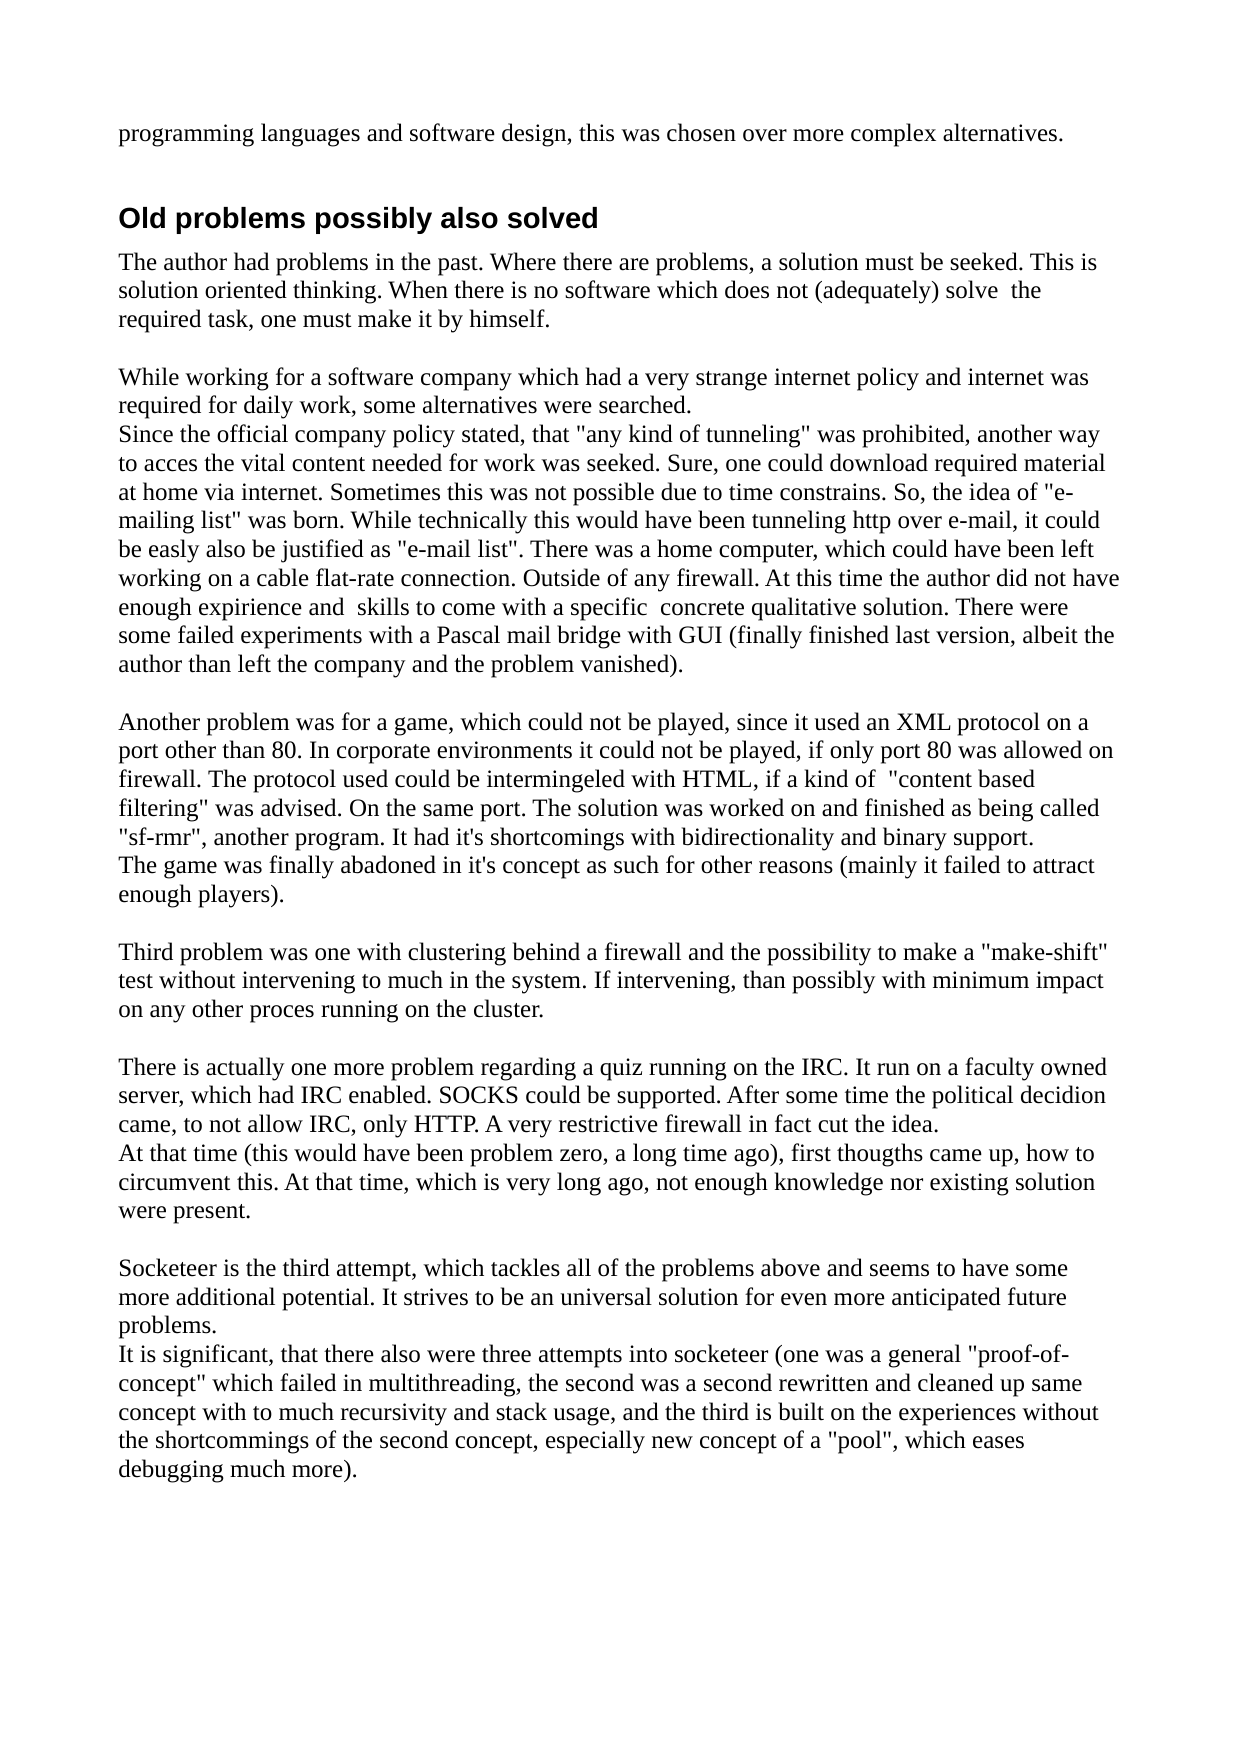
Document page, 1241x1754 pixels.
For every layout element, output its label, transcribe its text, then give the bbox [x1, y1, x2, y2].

text Third problem was one with clustering behind a firewall and the possibility to make a "make-shift" test without intervening to much in the system. If intervening, than possibly with minimum impact on any other proces running on the cluster. There is actually one more problem regarding a quiz running on the IRC. It run on a faculty owned server, which had IRC enabled. SOCKS could be supported. After some time the political decidion came, to not allow IRC, only HTTP. A very restrictive firewall in fact cut the idea. At that time (this would have been problem zero, a long time ago), first thougths came up, how to circumvent this. At that time, which is very long ago, not enough knowledge nor existing solution were present. [118, 937, 1122, 1224]
text While working for a software company which had a very strange internet policy and internet was required for daily work, some alternatives were searched. [118, 362, 1122, 419]
text Since the official company policy stated, that "any kind of tunneling" was prohibited, another way to acces the vital content needed for work was seeked. Sure, one could download required material at home via internet. Sometimes this was not possible due to time constrains. So, the idea of "e-mailing list" was born. While technically this would have been tunneling http over e-mail, it could be easly also be justified as "e-mail list". There was a home computer, which could have been left working on a cable flat-rate connection. Outside of any firewall. At this time the author did not have enough expirience and skills to come with a specific concrete qualitative solution. There were some failed experiments with a Pascal mail bridge with GUI (finally finished last version, albeit the author than left the company and the problem vanished). [118, 419, 1122, 678]
subtitle Old problems possibly also solved [118, 201, 1122, 234]
text The author had problems in the past. Where there are problems, a solution must be seeked. This is solution oriented thinking. When there is no software which does not (adequately) solve the required task, one must make it by himself. [118, 247, 1122, 333]
text programming languages and software design, this was chosen over more complex alternatives. [118, 118, 1122, 147]
text The game was finally abadoned in it's concept as such for other reasons (mainly it failed to attract enough players). [118, 850, 1122, 937]
text Another problem was for a game, which could not be played, since it used an XML protocol on a port other than 80. In corporate environments it could not be played, if only port 80 was allowed on firewall. The protocol used could be intermingeled with HTML, if a kind of "content based filtering" was advised. On the same port. The solution was worked on and finished as being called "sf-rmr", another program. It had it's shortcomings with bidirectionality and binary support. [118, 707, 1122, 850]
text Socketeer is the third attempt, which tackles all of the problems above and seems to have some more additional potential. It strives to be an universal solution for even more anticipated future problems. It is significant, that there also were three attempts into socketeer (one was a general "proof-of-concept" which failed in multithreading, the second was a second rewritten and cleaned up same concept with to much recursivity and stack usage, and the third is built on the experiences without the shortcommings of the second concept, especially new concept of a "pool", which eases debugging much more). [118, 1224, 1122, 1483]
